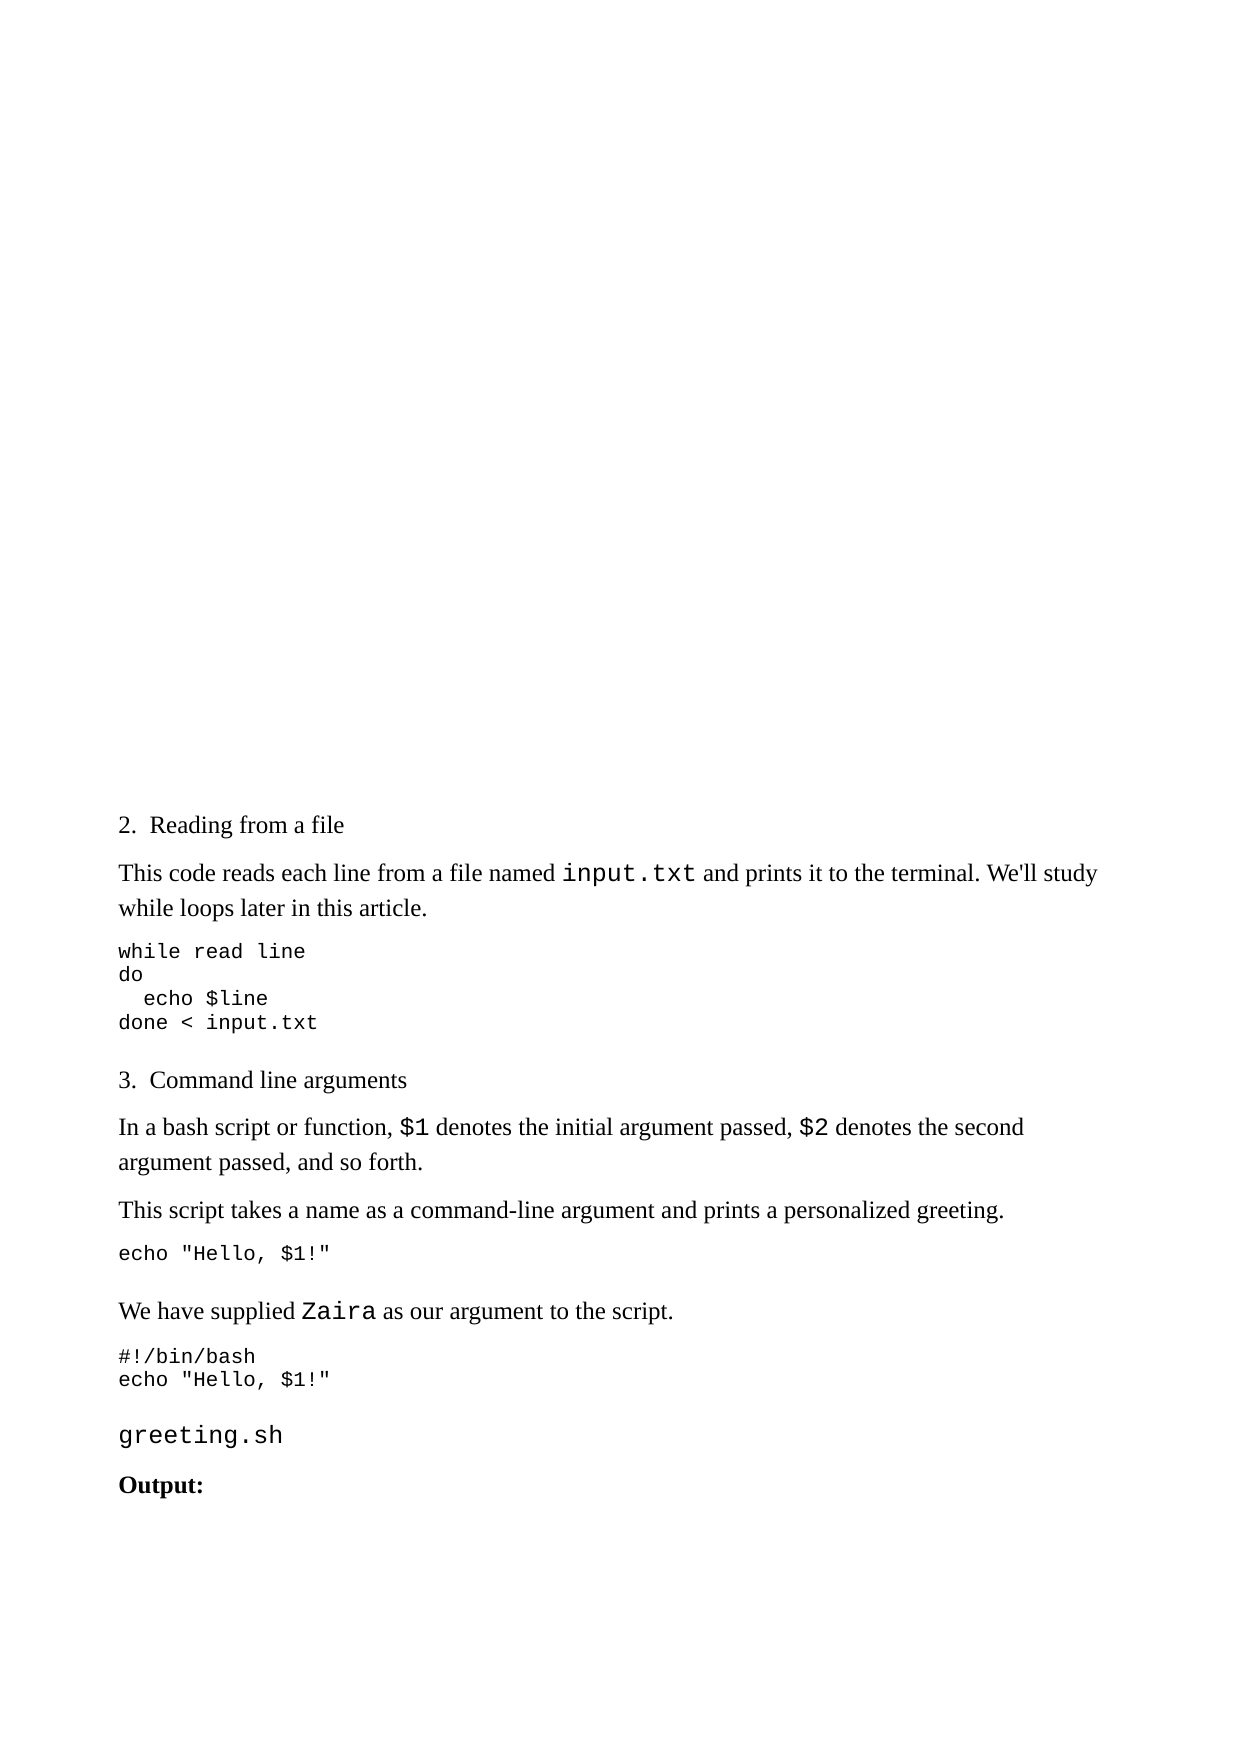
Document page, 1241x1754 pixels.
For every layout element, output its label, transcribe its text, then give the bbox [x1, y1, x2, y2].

text 2. Reading from a file [118, 810, 1122, 839]
text do [118, 964, 1122, 988]
text In a bash script or function, $1 denotes the initial argument passed, $2 denotes the second argument passed, and so forth. [118, 1112, 1122, 1176]
text This code reads each line from a file named input.txt and prints it to the terminal. We'll study while loops later in this article. [118, 858, 1122, 922]
text done < input.txt [118, 1012, 1122, 1035]
text Output: [118, 1470, 1122, 1498]
text This script takes a name as a command-line argument and prints a personalized greeting. [118, 1195, 1122, 1224]
text echo $line [118, 988, 1122, 1012]
text while read line [118, 941, 1122, 964]
text We have supplied Zaira as our argument to the script. [118, 1296, 1122, 1327]
text #!/bin/bash [118, 1346, 1122, 1369]
text echo "Hello, $1!" [118, 1243, 1122, 1266]
text echo "Hello, $1!" [118, 1369, 1122, 1393]
text 3. Command line arguments [118, 1065, 1122, 1093]
text greeting.sh [118, 1423, 1122, 1451]
